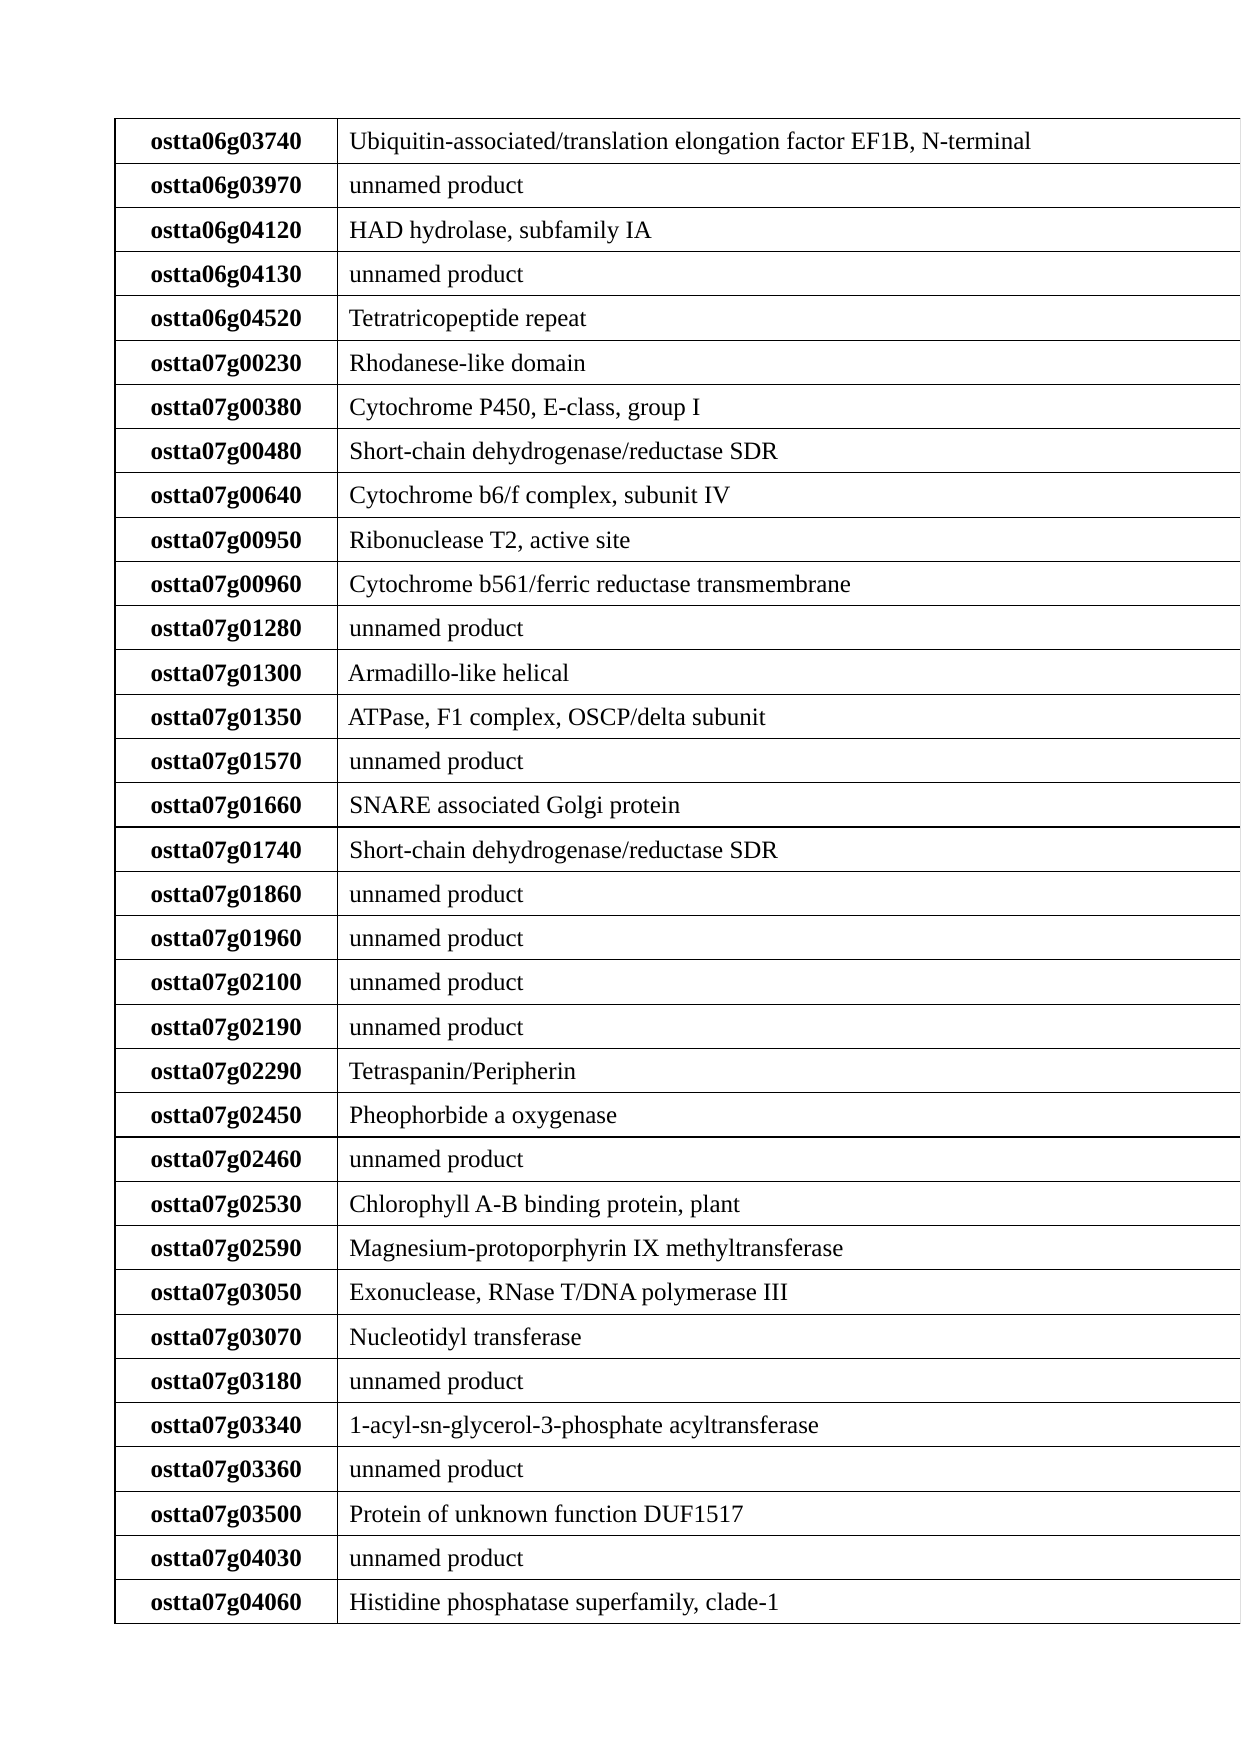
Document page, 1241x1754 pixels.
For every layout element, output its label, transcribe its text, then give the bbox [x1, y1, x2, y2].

table_cell Histidine phosphatase superfamily, clade-1 [338, 1580, 1240, 1623]
table_cell ostta06g03970 [116, 164, 337, 207]
table_cell ostta07g03180 [116, 1359, 337, 1402]
table_cell Cytochrome b6/f complex, subunit IV [338, 473, 1240, 517]
table_cell unnamed product [338, 916, 1240, 959]
table_cell ostta07g01570 [116, 739, 337, 782]
table_cell ostta06g03740 [116, 119, 337, 162]
table_cell Cytochrome P450, E-class, group I [338, 385, 1240, 428]
table_cell ostta07g03050 [116, 1270, 337, 1313]
table_cell ostta07g00640 [116, 473, 337, 517]
table_cell unnamed product [338, 739, 1240, 782]
table_cell ostta07g02460 [116, 1138, 337, 1181]
table_cell unnamed product [338, 960, 1240, 1003]
table_cell ostta07g04030 [116, 1536, 337, 1579]
table_cell ostta07g02530 [116, 1182, 337, 1225]
table_cell ostta07g02100 [116, 960, 337, 1003]
table_cell Ribonuclease T2, active site [338, 518, 1240, 561]
table_cell ostta07g02190 [116, 1005, 337, 1048]
table_cell Rhodanese-like domain [338, 341, 1240, 384]
table_cell ostta07g03500 [116, 1492, 337, 1535]
table_cell ostta07g03070 [116, 1315, 337, 1358]
table_cell Tetratricopeptide repeat [338, 296, 1240, 339]
table_cell ostta07g00230 [116, 341, 337, 384]
table_cell SNARE associated Golgi protein [338, 783, 1240, 826]
table_cell unnamed product [338, 872, 1240, 915]
table_cell unnamed product [338, 1138, 1240, 1181]
table_cell Chlorophyll A-B binding protein, plant [338, 1182, 1240, 1225]
table_cell ostta07g01300 [116, 650, 337, 694]
table_cell 1-acyl-sn-glycerol-3-phosphate acyltransferase [338, 1403, 1240, 1446]
table_cell ostta07g02450 [116, 1093, 337, 1136]
table_cell unnamed product [338, 1359, 1240, 1402]
table_cell unnamed product [338, 1005, 1240, 1048]
table_cell Armadillo-like helical [338, 650, 1240, 694]
table_cell ostta07g01660 [116, 783, 337, 826]
table_cell Short-chain dehydrogenase/reductase SDR [338, 828, 1240, 871]
table_cell HAD hydrolase, subfamily IA [338, 208, 1240, 251]
table_cell unnamed product [338, 164, 1240, 207]
table_cell ostta07g01280 [116, 606, 337, 649]
table_cell ostta07g03340 [116, 1403, 337, 1446]
table_cell Ubiquitin-associated/translation elongation factor EF1B, N-terminal [338, 119, 1240, 162]
table_cell ostta07g02290 [116, 1049, 337, 1092]
table_cell Pheophorbide a oxygenase [338, 1093, 1240, 1136]
table_cell unnamed product [338, 252, 1240, 295]
table_cell ostta07g01960 [116, 916, 337, 959]
table_cell ostta06g04520 [116, 296, 337, 339]
table_cell Magnesium-protoporphyrin IX methyltransferase [338, 1226, 1240, 1269]
table_cell ostta07g01350 [116, 695, 337, 738]
table_cell unnamed product [338, 1447, 1240, 1491]
table_cell ostta07g03360 [116, 1447, 337, 1491]
table_cell ostta06g04130 [116, 252, 337, 295]
table_cell ostta07g04060 [116, 1580, 337, 1623]
table_cell Short-chain dehydrogenase/reductase SDR [338, 429, 1240, 472]
table_cell ATPase, F1 complex, OSCP/delta subunit [338, 695, 1240, 738]
table_cell Nucleotidyl transferase [338, 1315, 1240, 1358]
table_cell Tetraspanin/Peripherin [338, 1049, 1240, 1092]
table_cell ostta07g00380 [116, 385, 337, 428]
table_cell ostta07g02590 [116, 1226, 337, 1269]
table_cell ostta07g00950 [116, 518, 337, 561]
table_cell ostta06g04120 [116, 208, 337, 251]
table_cell Cytochrome b561/ferric reductase transmembrane [338, 562, 1240, 605]
table_cell ostta07g01740 [116, 828, 337, 871]
table_cell ostta07g00960 [116, 562, 337, 605]
table_cell Exonuclease, RNase T/DNA polymerase III [338, 1270, 1240, 1313]
table_cell unnamed product [338, 606, 1240, 649]
table_cell unnamed product [338, 1536, 1240, 1579]
table_cell ostta07g00480 [116, 429, 337, 472]
table_cell Protein of unknown function DUF1517 [338, 1492, 1240, 1535]
table_cell ostta07g01860 [116, 872, 337, 915]
